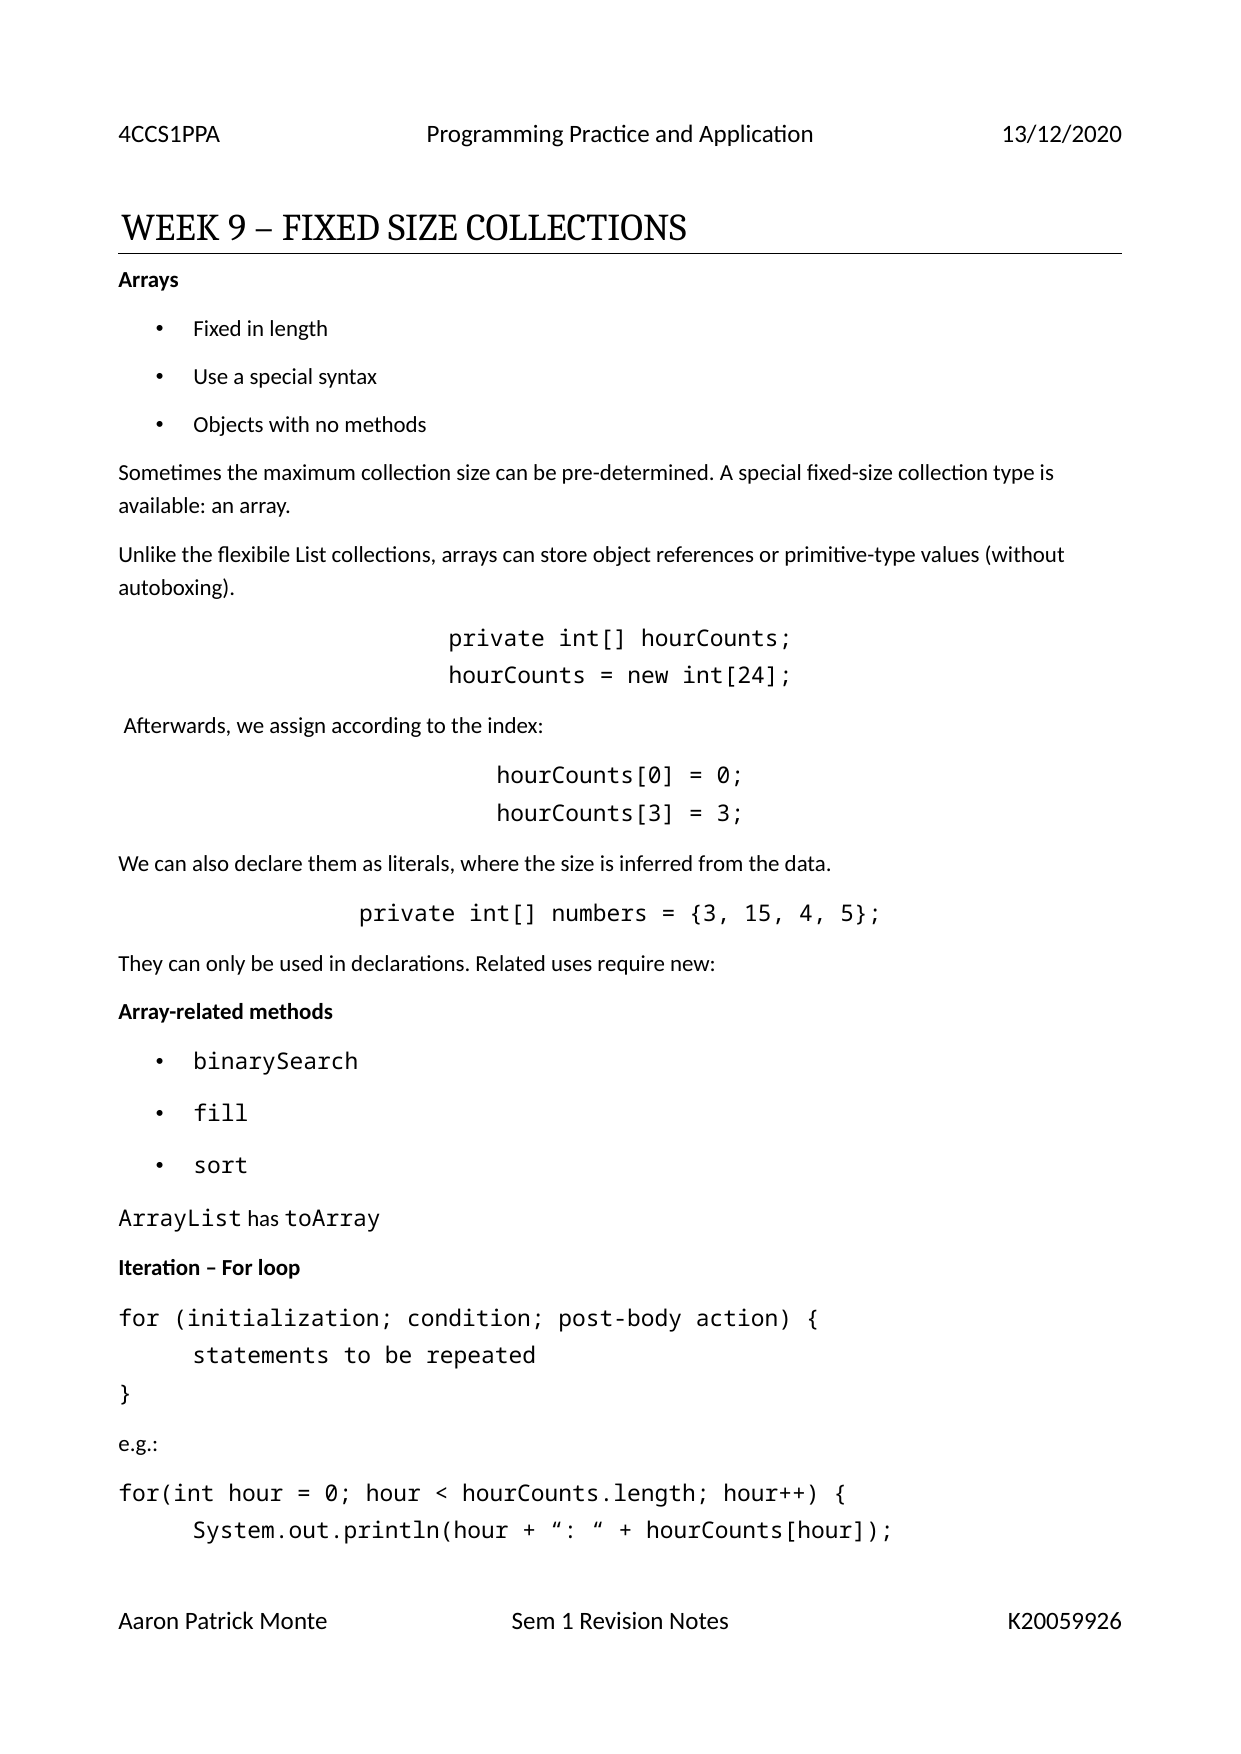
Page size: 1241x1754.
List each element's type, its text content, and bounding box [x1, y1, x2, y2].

text They can only be used in declarations. Related uses require new: [118, 949, 1122, 977]
list Fixed in length [156, 314, 1122, 342]
subtitle Week 9 – Fixed Size Collections [118, 203, 1122, 253]
text for (initialization; condition; post-body action) { statements to be repeated } [118, 1302, 1122, 1408]
text e.g.: [118, 1429, 1122, 1457]
text Sometimes the maximum collection size can be pre-determined. A special fixed-size collection type is available: an array. [118, 458, 1122, 520]
text Array-related methods [118, 997, 1122, 1025]
text ArrayList has toArray [118, 1201, 1122, 1233]
list Use a special syntax [156, 362, 1122, 390]
list binarySearch [156, 1045, 1122, 1076]
text Afterwards, we assign according to the index: [118, 711, 1122, 739]
text private int[] numbers = {3, 15, 4, 5}; [118, 897, 1122, 928]
text Arrays [118, 266, 1122, 294]
text hourCounts[0] = 0; hourCounts[3] = 3; [118, 759, 1122, 828]
list Objects with no methods [156, 410, 1122, 438]
text private int[] hourCounts; hourCounts = new int[24]; [118, 621, 1122, 690]
text Unlike the flexibile List collections, arrays can store object references or primitive-type values (without autoboxing). [118, 540, 1122, 601]
text We can also declare them as literals, where the size is inferred from the data. [118, 849, 1122, 877]
text Iteration – For loop [118, 1253, 1122, 1282]
list sort [156, 1149, 1122, 1181]
text for(int hour = 0; hour < hourCounts.length; hour++) { System.out.println(hour + “: “ + hourCounts[hour]); [118, 1477, 1122, 1546]
list fill [156, 1097, 1122, 1128]
